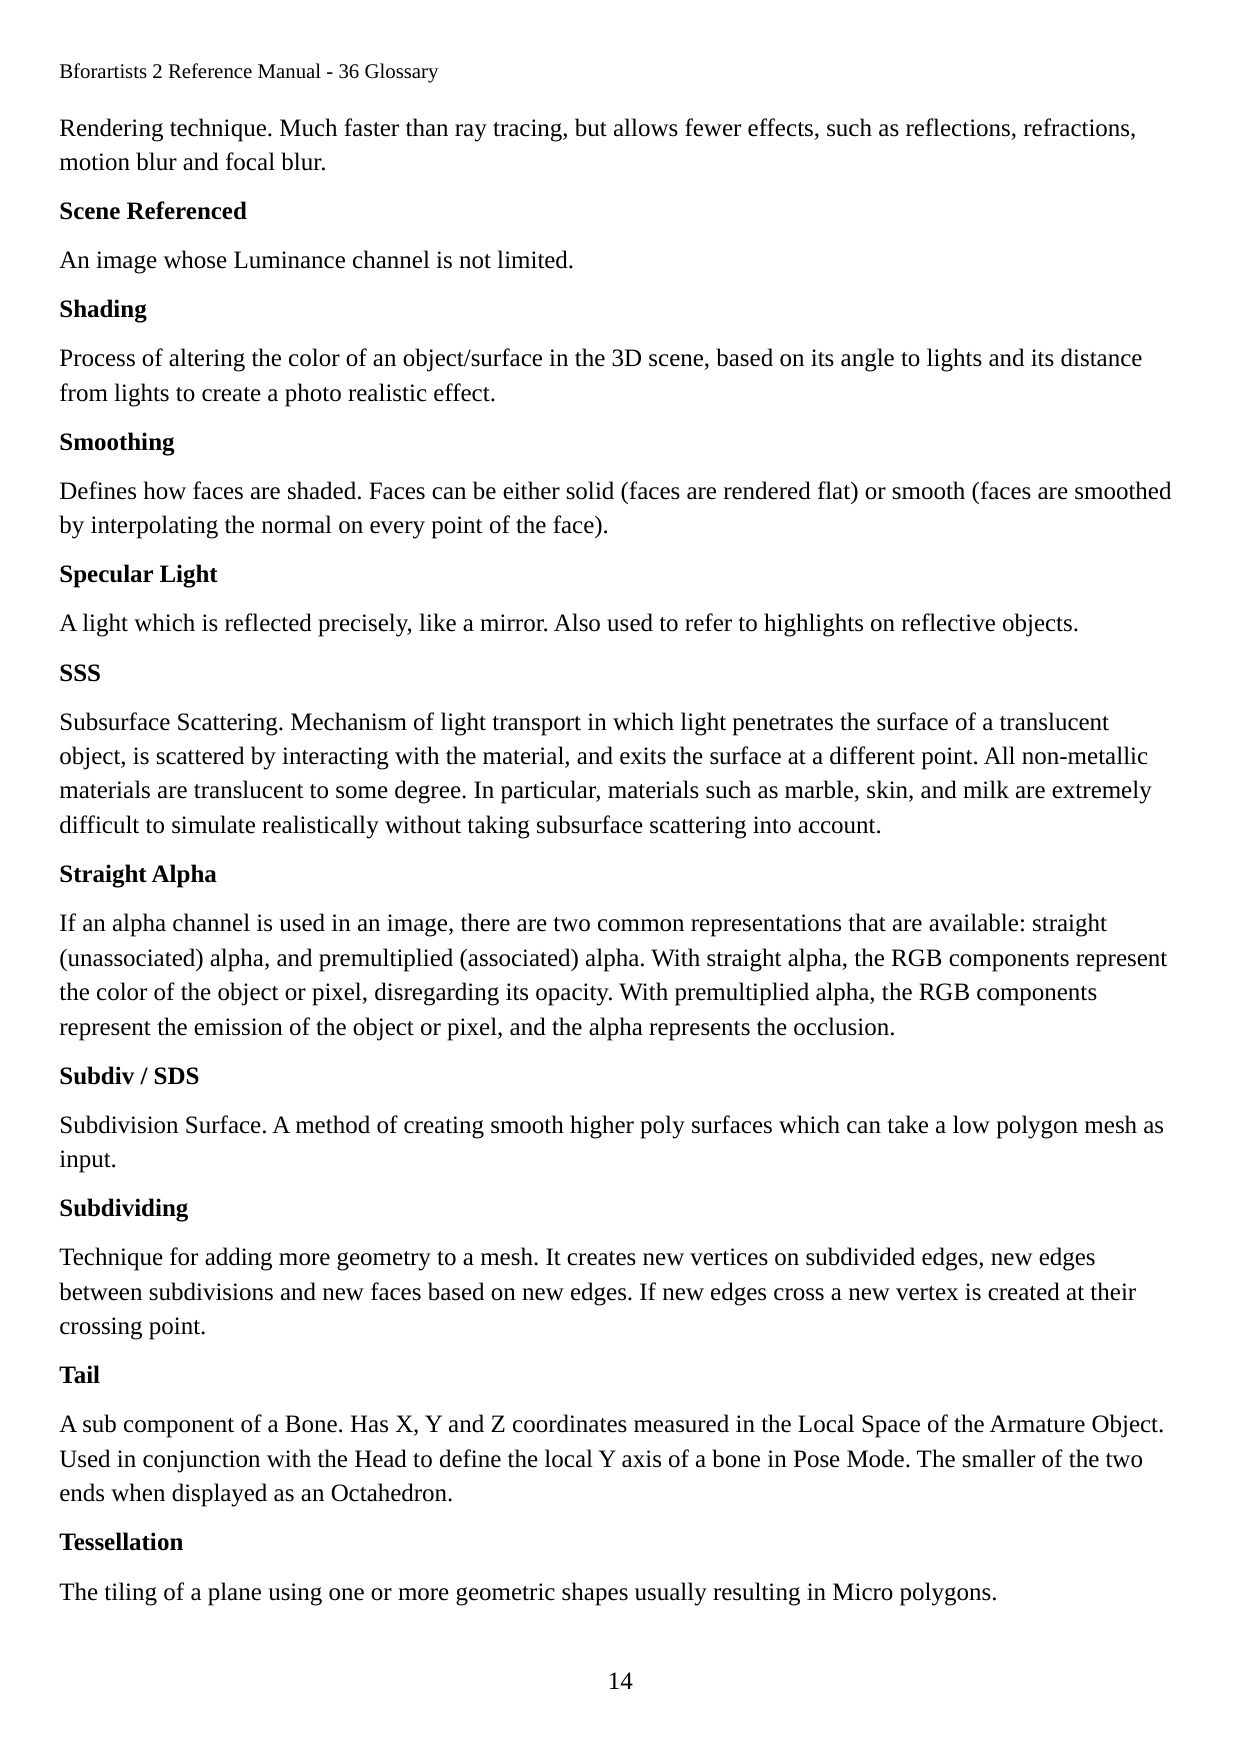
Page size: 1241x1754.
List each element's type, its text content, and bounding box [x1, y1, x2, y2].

text Rendering technique. Much faster than ray tracing, but allows fewer effects, such as reflections, refractions, motion blur and focal blur. [59, 113, 1181, 176]
text Scene Referenced [59, 196, 1181, 225]
text Subdiv / SDS [59, 1061, 1181, 1089]
text Subsurface Scattering. Mechanism of light transport in which light penetrates the surface of a translucent object, is scattered by interacting with the material, and exits the surface at a different point. All non-metallic materials are translucent to some degree. In particular, materials such as marble, skin, and milk are extremely difficult to simulate realistically without taking subsurface scattering into account. [59, 707, 1181, 839]
text Technique for adding more geometry to a mesh. It creates new vertices on subdivided edges, new edges between subdivisions and new faces based on new edges. If new edges cross a new vertex is created at their crossing point. [59, 1242, 1181, 1340]
text Smoothing [59, 427, 1181, 456]
text Straight Alpha [59, 859, 1181, 888]
text If an alpha channel is used in an image, there are two common representations that are available: straight (unassociated) alpha, and premultiplied (associated) alpha. With straight alpha, the RGB components represent the color of the object or pixel, disregarding its opacity. With premultiplied alpha, the RGB components represent the emission of the object or pixel, and the alpha represents the occlusion. [59, 908, 1181, 1040]
text A sub component of a Bone. Has X, Y and Z coordinates measured in the Local Space of the Armature Object. Used in conjunction with the Head to define the local Y axis of a bone in Pose Mode. The smaller of the two ends when displayed as an Octahedron. [59, 1409, 1181, 1507]
text Tail [59, 1360, 1181, 1389]
text SSS [59, 658, 1181, 686]
text The tiling of a plane using one or more geometric shapes usually resulting in Micro polygons. [59, 1577, 1181, 1605]
text Specular Light [59, 559, 1181, 588]
text A light which is reflected precisely, like a mirror. Also used to refer to highlights on reflective objects. [59, 608, 1181, 637]
text An image whose Luminance channel is not limited. [59, 245, 1181, 274]
text Process of altering the color of an object/surface in the 3D scene, based on its angle to lights and its distance from lights to create a photo realistic effect. [59, 343, 1181, 407]
text Subdivision Surface. A method of creating smooth higher poly surfaces which can take a low polygon mesh as input. [59, 1110, 1181, 1173]
text Defines how faces are shaded. Faces can be either solid (faces are rendered flat) or smooth (faces are smoothed by interpolating the normal on every point of the face). [59, 476, 1181, 539]
text Subdividing [59, 1193, 1181, 1222]
text Shading [59, 294, 1181, 323]
text Tessellation [59, 1527, 1181, 1556]
